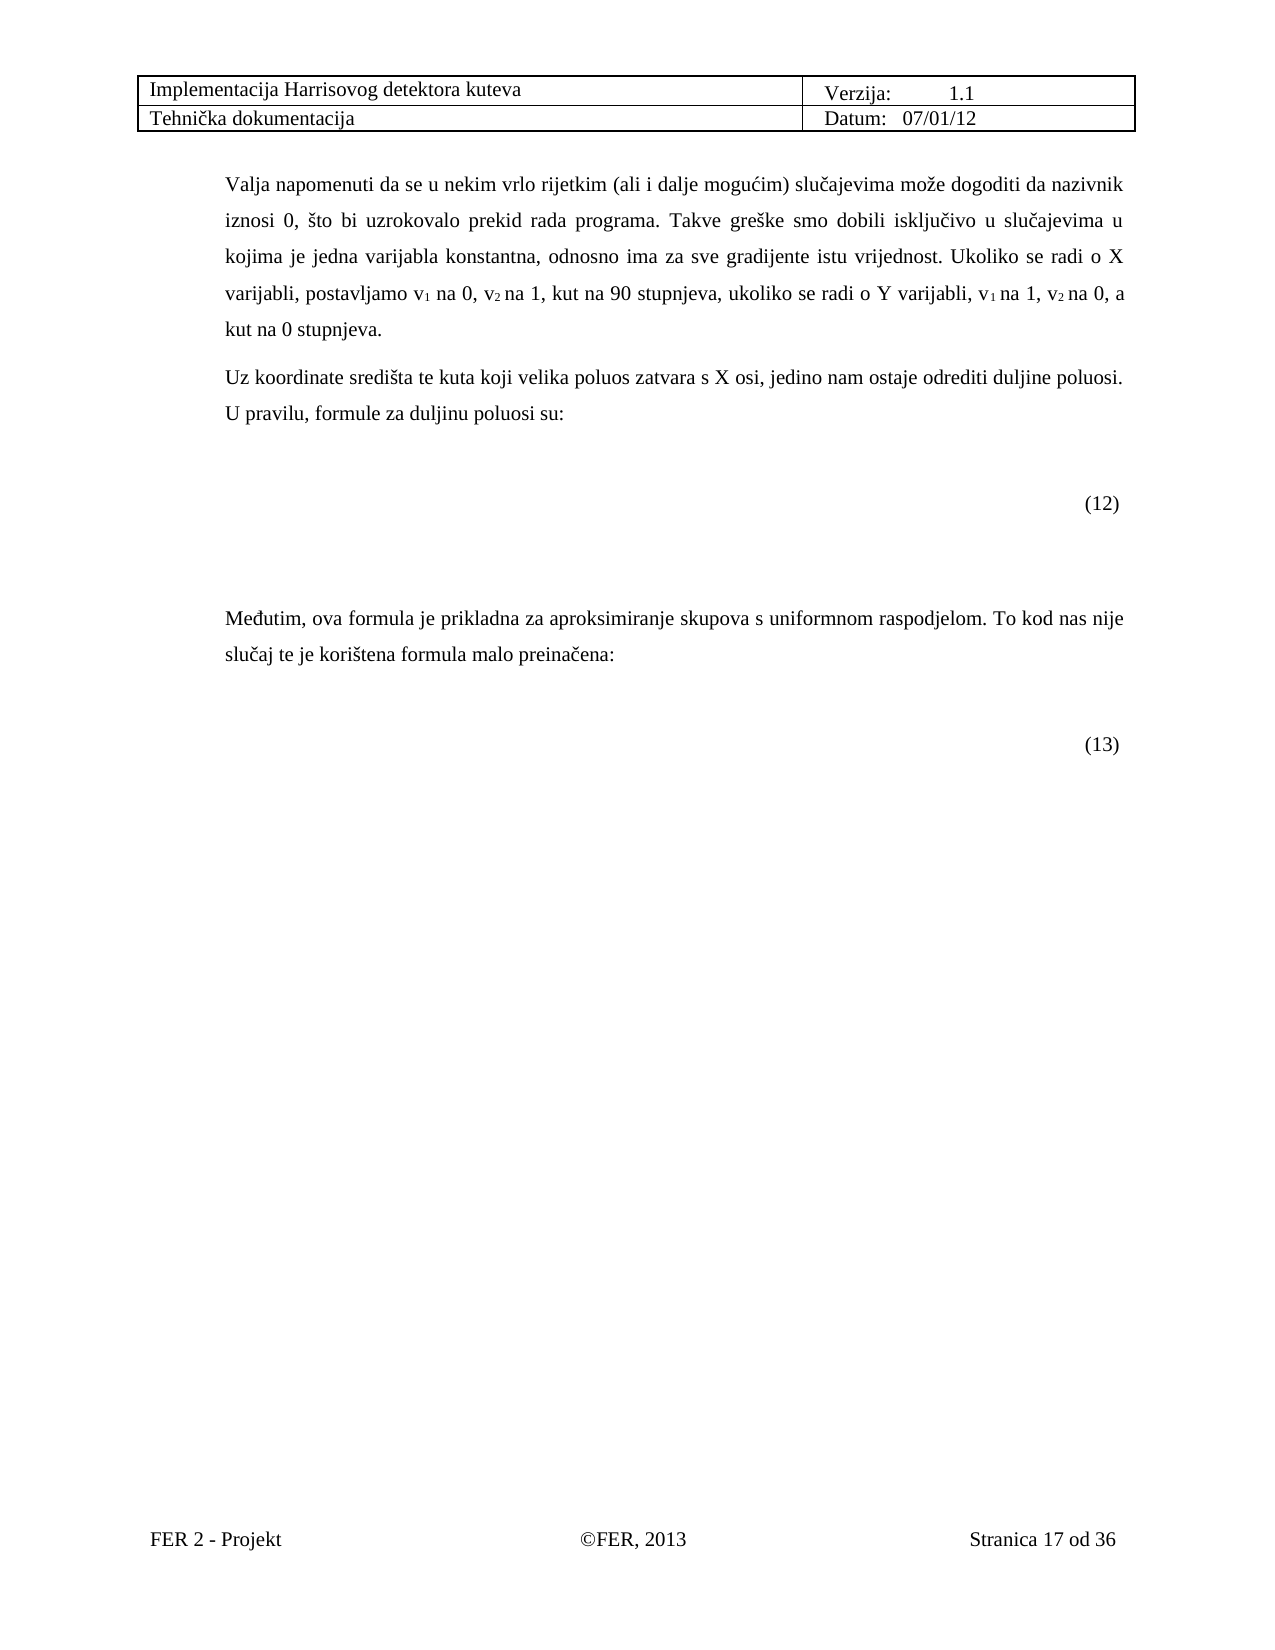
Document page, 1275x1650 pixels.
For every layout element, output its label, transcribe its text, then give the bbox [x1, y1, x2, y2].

text Međutim, ova formula je prikladna za aproksimiranje skupova s uniformnom raspodjelom. To kod nas nije slučaj te je korištena formula malo preinačena: [225, 606, 1125, 666]
table_header [150, 486, 1017, 521]
table_header [150, 726, 1017, 762]
text Uz koordinate središta te kuta koji velika poluos zatvara s X osi, jedino nam ostaje odrediti duljine poluosi. U pravilu, formule za duljinu poluosi su: [225, 365, 1125, 425]
text Valja napomenuti da se u nekim vrlo rijetkim (ali i dalje mogućim) slučajevima može dogoditi da nazivnik iznosi 0, što bi uzrokovalo prekid rada programa. Takve greške smo dobili isključivo u slučajevima u kojima je jedna varijabla konstantna, odnosno ima za sve gradijente istu vrijednost. Ukoliko se radi o X varijabli, postavljamo v1 na 0, v2 na 1, kut na 90 stupnjeva, ukoliko se radi o Y varijabli, v1 na 1, v2 na 0, a kut na 0 stupnjeva. [225, 172, 1125, 341]
table_header (12) [1017, 486, 1125, 521]
table_header (13) [1017, 726, 1125, 762]
